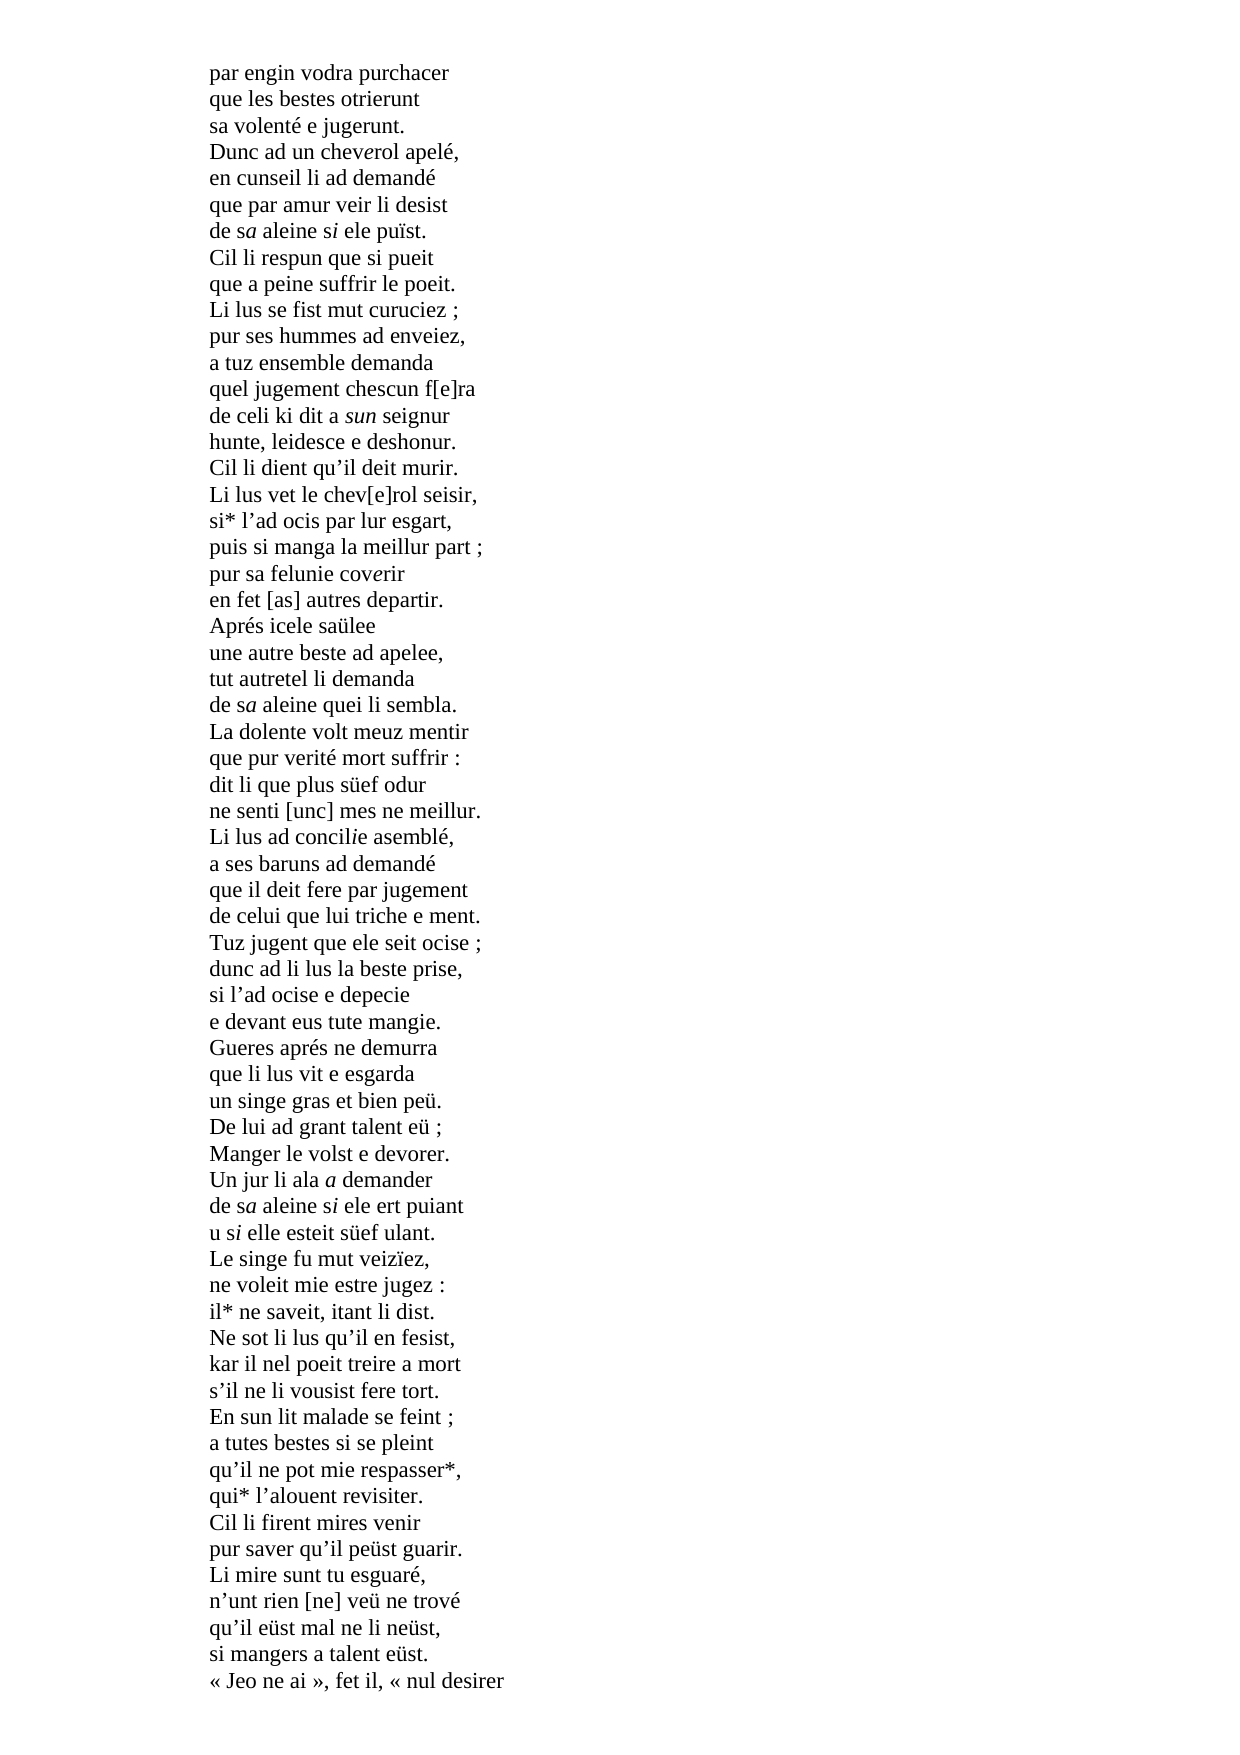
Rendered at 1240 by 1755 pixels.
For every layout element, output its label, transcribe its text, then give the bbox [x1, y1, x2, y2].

text De lui ad grant talent eü ; [209, 1113, 1181, 1139]
text en cunseil li ad demandé [209, 164, 1181, 191]
text un singe gras et bien peü. [209, 1087, 1181, 1113]
text « Jeo ne ai », fet il, « nul desirer [209, 1667, 1181, 1693]
text qui* l’alouent revisiter. [209, 1482, 1181, 1508]
text a tuz ensemble demanda [209, 349, 1181, 375]
text Tuz jugent que ele seit ocise ; [209, 929, 1181, 955]
text qu’il ne pot mie respasser*, [209, 1456, 1181, 1482]
text par engin vodra purchacer [209, 59, 1181, 85]
text une autre beste ad apelee, [209, 639, 1181, 665]
text tut autretel li demanda [209, 665, 1181, 692]
text Li lus se fist mut curuciez ; [209, 296, 1181, 323]
text pur ses hummes ad enveiez, [209, 323, 1181, 349]
text dit li que plus süef odur [209, 771, 1181, 797]
text quel jugement chescun f[e]ra [209, 375, 1181, 402]
text kar il nel poeit treire a mort [209, 1350, 1181, 1377]
text de celi ki dit a sun seignur [209, 402, 1181, 428]
text que li lus vit e esgarda [209, 1061, 1181, 1087]
text que pur verité mort suffrir : [209, 744, 1181, 771]
text La dolente volt meuz mentir [209, 718, 1181, 744]
text u si elle esteit süef ulant. [209, 1219, 1181, 1245]
text a tutes bestes si se pleint [209, 1429, 1181, 1456]
text que par amur veir li desist [209, 191, 1181, 217]
text ne voleit mie estre jugez : [209, 1271, 1181, 1298]
text Le singe fu mut veizïez, [209, 1245, 1181, 1271]
text Un jur li ala a demander [209, 1166, 1181, 1192]
text de celui que lui triche e ment. [209, 902, 1181, 929]
text si* l’ad ocis par lur esgart, [209, 507, 1181, 533]
text il* ne saveit, itant li dist. [209, 1298, 1181, 1324]
text dunc ad li lus la beste prise, [209, 955, 1181, 981]
text s’il ne li vousist fere tort. [209, 1377, 1181, 1403]
text Cil li dient qu’il deit murir. [209, 454, 1181, 481]
text a ses baruns ad demandé [209, 850, 1181, 876]
text puis si manga la meillur part ; [209, 533, 1181, 560]
text en fet [as] autres departir. [209, 586, 1181, 612]
text Li mire sunt tu esguaré, [209, 1561, 1181, 1588]
text pur saver qu’il peüst guarir. [209, 1535, 1181, 1561]
text de sa aleine quei li sembla. [209, 692, 1181, 718]
text pur sa felunie coverir [209, 560, 1181, 586]
text Cil li respun que si pueit [209, 243, 1181, 270]
text que les bestes otrierunt [209, 85, 1181, 112]
text de sa aleine si ele puïst. [209, 217, 1181, 243]
text qu’il eüst mal ne li neüst, [209, 1614, 1181, 1640]
text En sun lit malade se feint ; [209, 1403, 1181, 1429]
text Manger le volst e devorer. [209, 1139, 1181, 1166]
text si mangers a talent eüst. [209, 1640, 1181, 1667]
text Cil li firent mires venir [209, 1508, 1181, 1535]
text si l’ad ocise e depecie [209, 981, 1181, 1008]
text n’unt rien [ne] veü ne trové [209, 1588, 1181, 1614]
text que il deit fere par jugement [209, 876, 1181, 902]
text e devant eus tute mangie. [209, 1008, 1181, 1034]
text Aprés icele saülee [209, 612, 1181, 639]
text Li lus vet le chev[e]rol seisir, [209, 481, 1181, 507]
text hunte, leidesce e deshonur. [209, 428, 1181, 454]
text de sa aleine si ele ert puiant [209, 1192, 1181, 1219]
text Gueres aprés ne demurra [209, 1034, 1181, 1061]
text Ne sot li lus qu’il en fesist, [209, 1324, 1181, 1350]
text que a peine suffrir le poeit. [209, 270, 1181, 296]
text sa volenté e jugerunt. [209, 112, 1181, 138]
text Dunc ad un cheverol apelé, [209, 138, 1181, 164]
text ne senti [unc] mes ne meillur. [209, 797, 1181, 823]
text Li lus ad concilie asemblé, [209, 823, 1181, 850]
